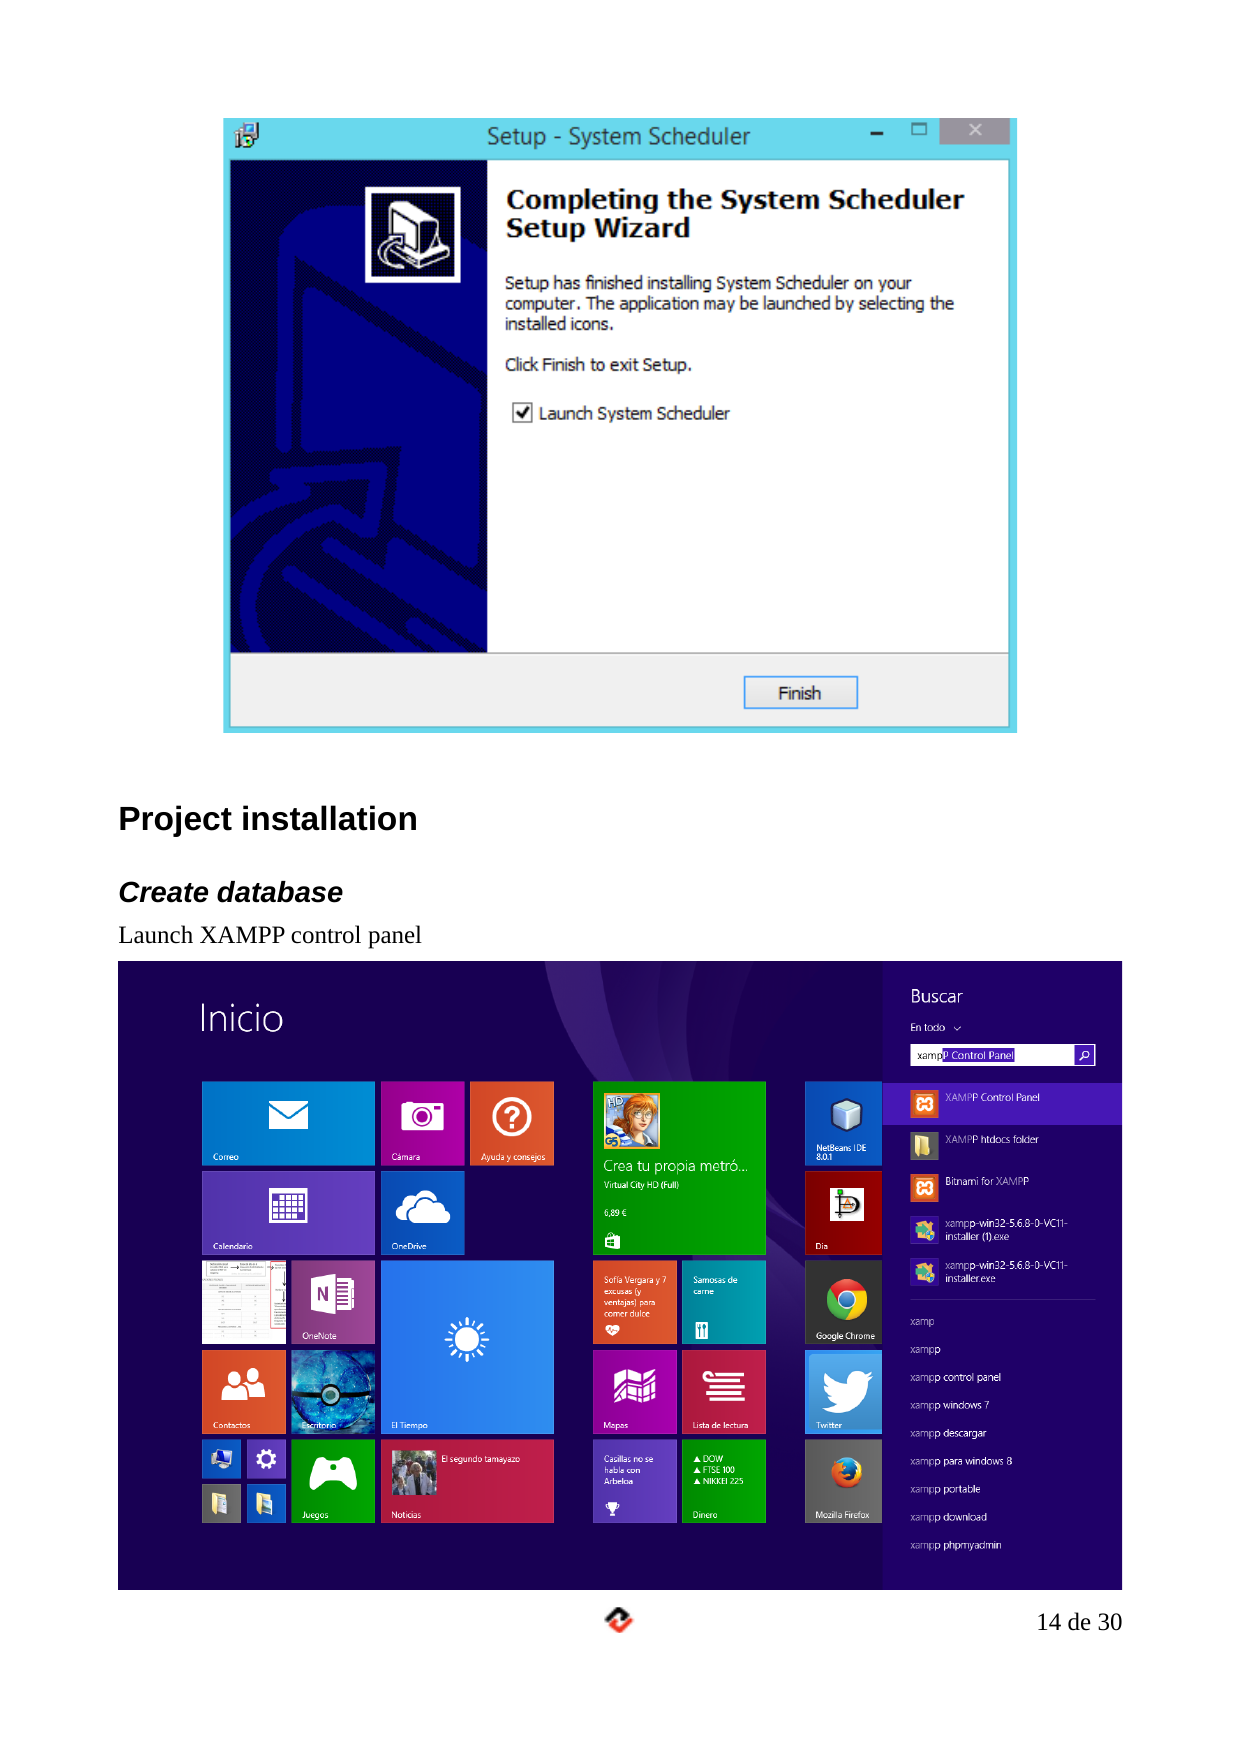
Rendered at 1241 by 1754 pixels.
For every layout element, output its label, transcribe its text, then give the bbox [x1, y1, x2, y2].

picture [118, 961, 1123, 1590]
subtitle Create database [118, 874, 1122, 908]
subtitle Project installation [118, 798, 1122, 837]
text Launch XAMPP control panel [118, 921, 1122, 949]
